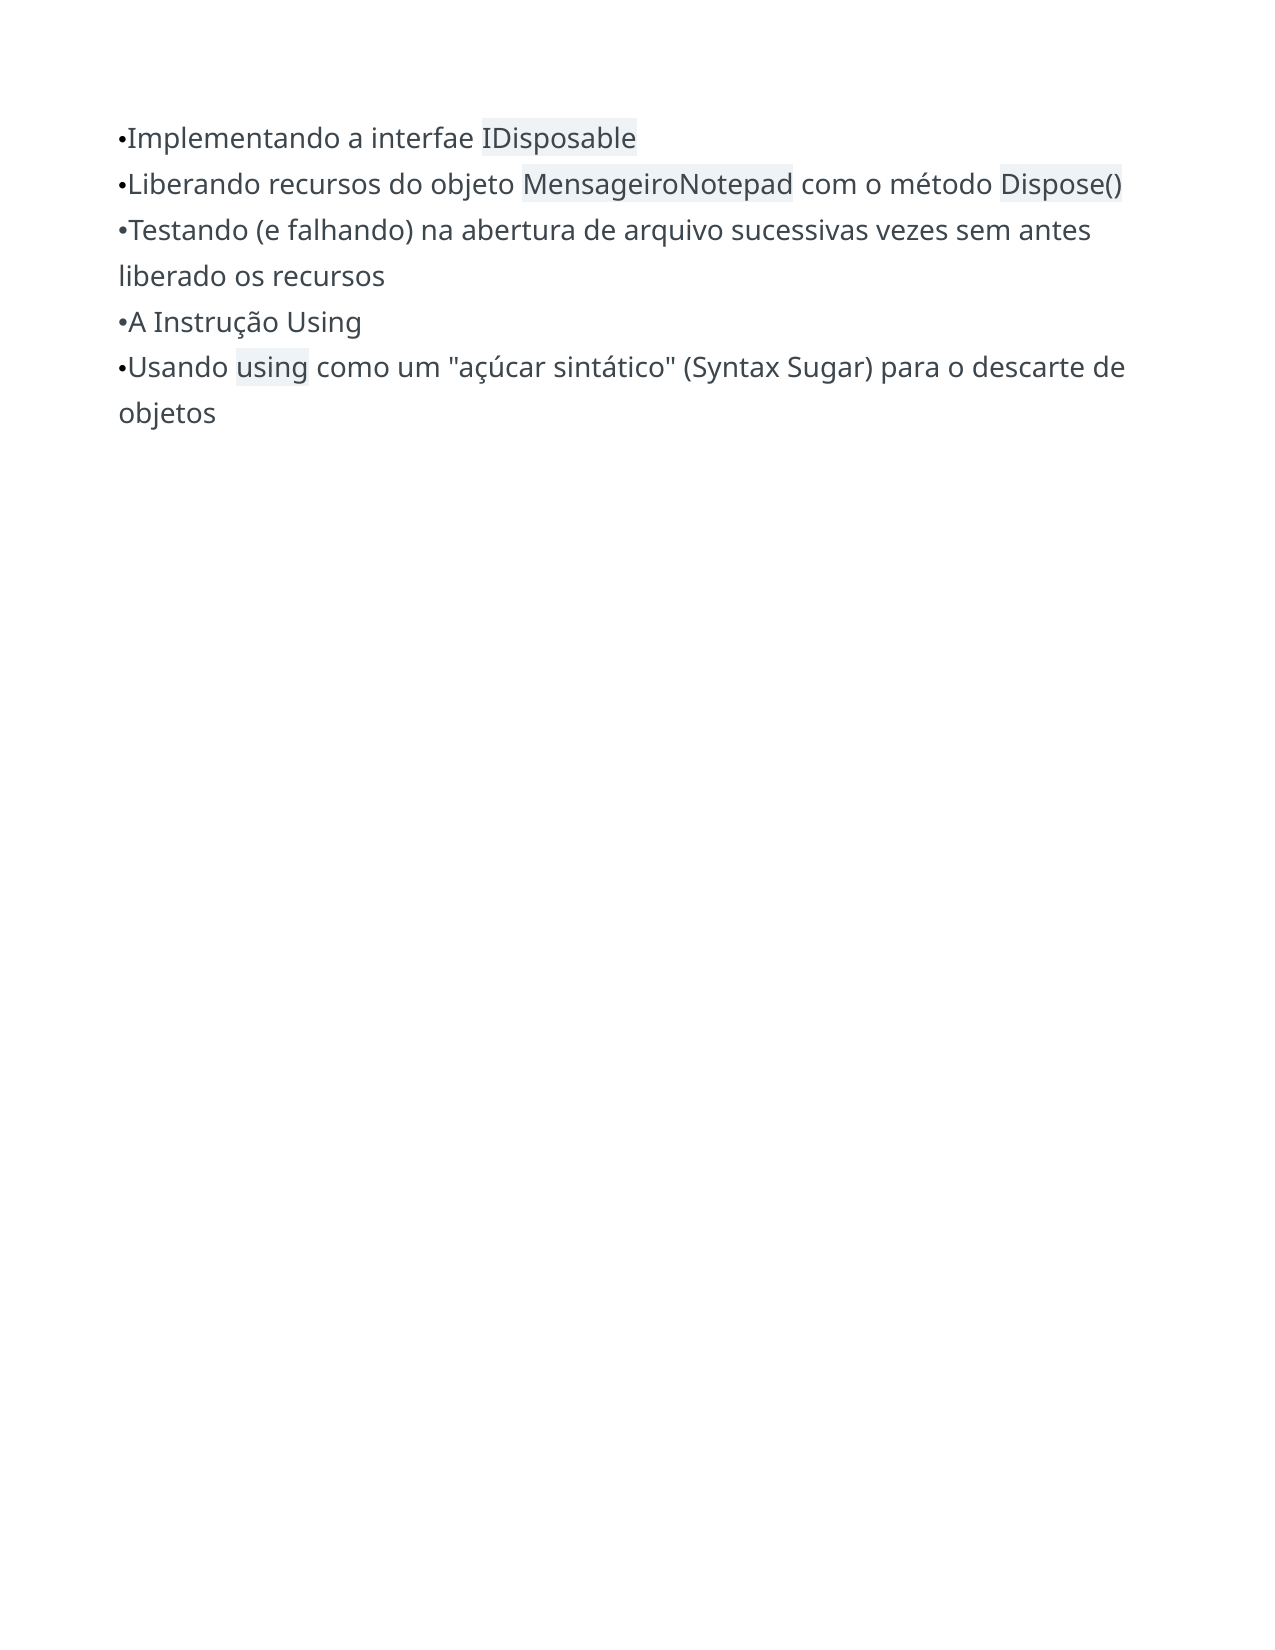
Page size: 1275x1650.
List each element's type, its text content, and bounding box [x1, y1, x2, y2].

list Implementando a interfae IDisposable [118, 118, 1157, 156]
list Liberando recursos do objeto MensageiroNotepad com o método Dispose() [118, 164, 1157, 202]
list Usando using como um "açúcar sintático" (Syntax Sugar) para o descarte de objetos [118, 348, 1157, 432]
list Testando (e falhando) na abertura de arquivo sucessivas vezes sem antes liberado os recursos [118, 210, 1157, 294]
list A Instrução Using [118, 302, 1157, 340]
